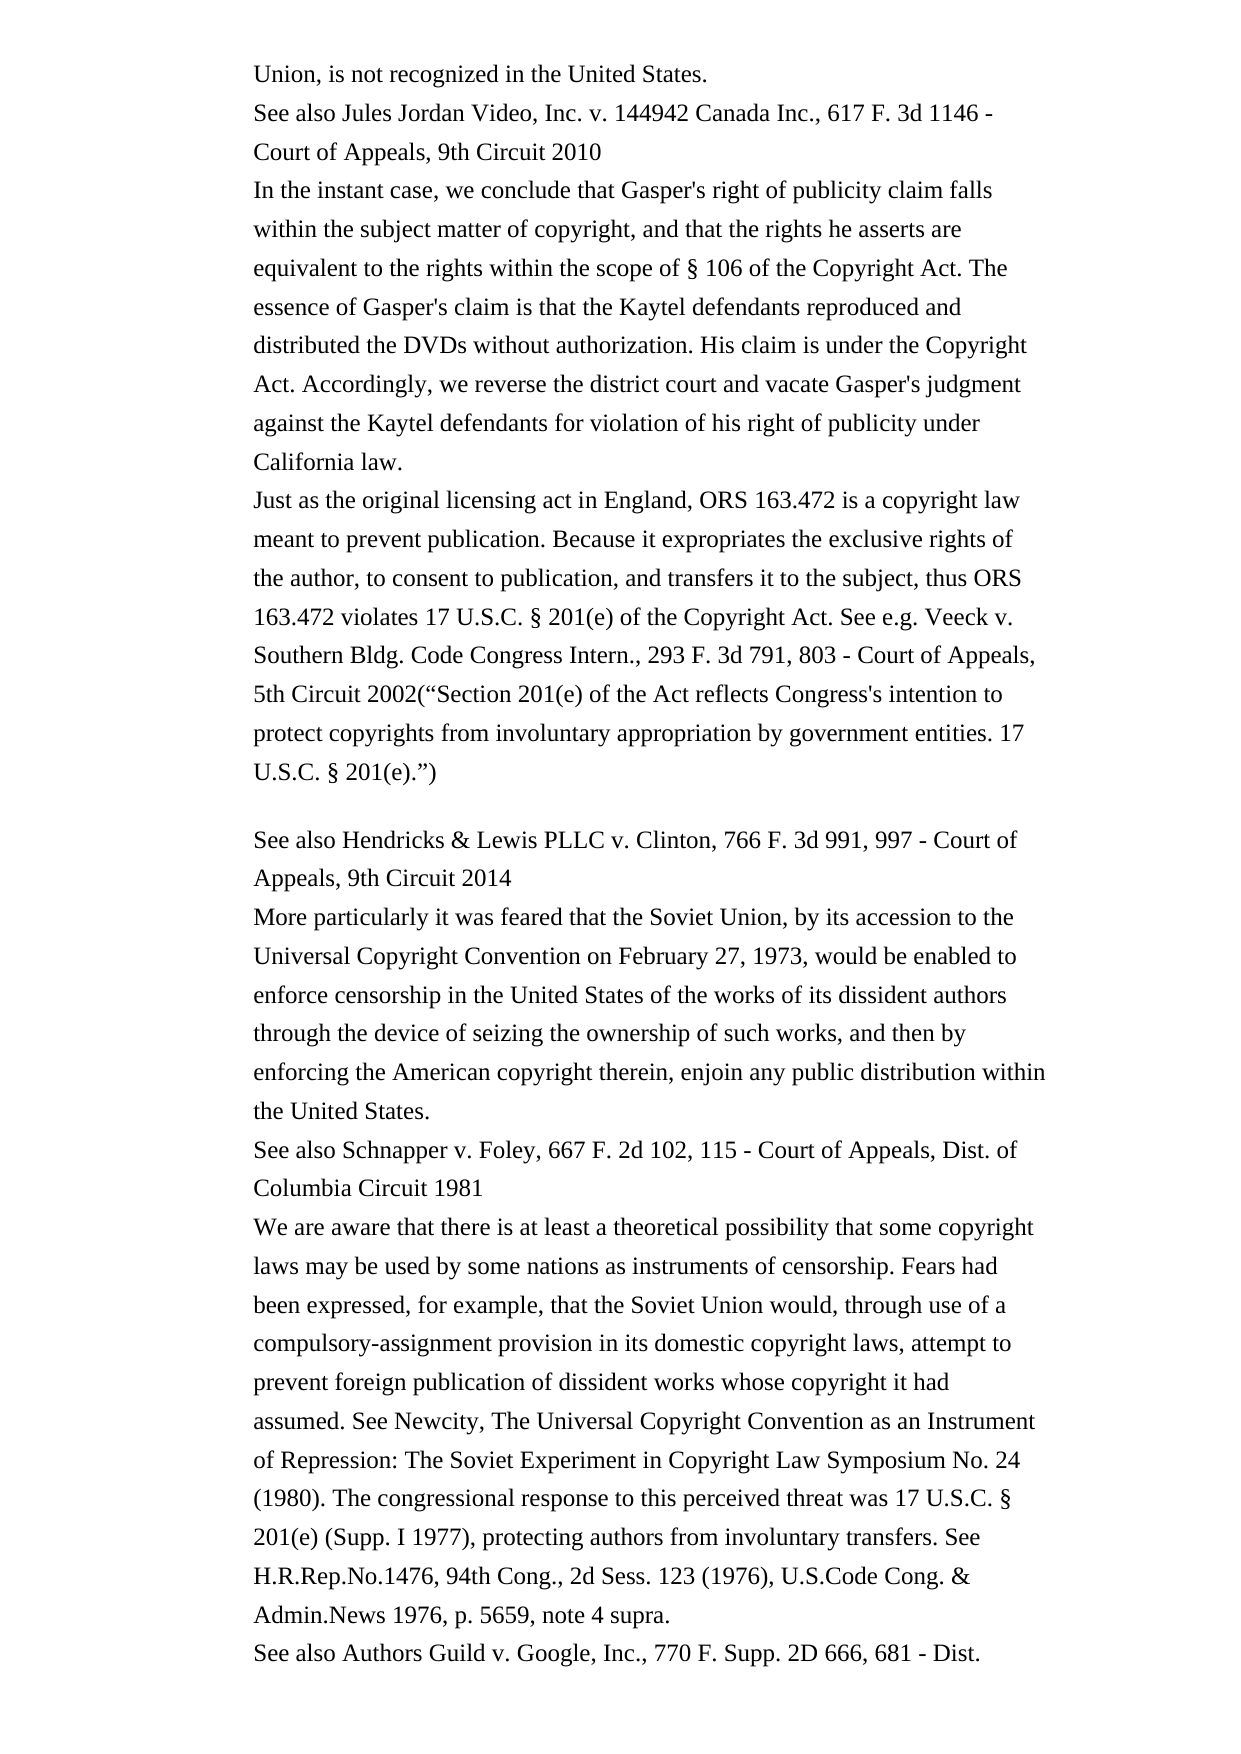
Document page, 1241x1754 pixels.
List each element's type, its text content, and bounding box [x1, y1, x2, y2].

text Union, is not recognized in the United States. See also Jules Jordan Video, Inc. v. 144942 Canada Inc., 617 F. 3d 1146 - Court of Appeals, 9th Circuit 2010 In the instant case, we conclude that Gasper's right of publicity claim falls within the subject matter of copyright, and that the rights he asserts are equivalent to the rights within the scope of § 106 of the Copyright Act. The essence of Gasper's claim is that the Kaytel defendants reproduced and distributed the DVDs without authorization. His claim is under the Copyright Act. Accordingly, we reverse the district court and vacate Gasper's judgment against the Kaytel defendants for violation of his right of publicity under California law. Just as the original licensing act in England, ORS 163.472 is a copyright law meant to prevent publication. Because it expropriates the exclusive rights of the author, to consent to publication, and transfers it to the subject, thus ORS 163.472 violates 17 U.S.C. § 201(e) of the Copyright Act. See e.g. Veeck v. Southern Bldg. Code Congress Intern., 293 F. 3d 791, 803 - Court of Appeals, 5th Circuit 2002(“Section 201(e) of the Act reflects Congress's intention to protect copyrights from involuntary appropriation by government entities. 17 U.S.C. § 201(e).”) [253, 59, 1046, 785]
text See also Hendricks & Lewis PLLC v. Clinton, 766 F. 3d 991, 997 - Court of Appeals, 9th Circuit 2014 More particularly it was feared that the Soviet Union, by its accession to the Universal Copyright Convention on February 27, 1973, would be enabled to enforce censorship in the United States of the works of its dissident authors through the device of seizing the ownership of such works, and then by enforcing the American copyright therein, enjoin any public distribution within the United States. See also Schnapper v. Foley, 667 F. 2d 102, 115 - Court of Appeals, Dist. of Columbia Circuit 1981 We are aware that there is at least a theoretical possibility that some copyright laws may be used by some nations as instruments of censorship. Fears had been expressed, for example, that the Soviet Union would, through use of a compulsory-assignment provision in its domestic copyright laws, attempt to prevent foreign publication of dissident works whose copyright it had assumed. See Newcity, The Universal Copyright Convention as an Instrument of Repression: The Soviet Experiment in Copyright Law Symposium No. 24 (1980). The congressional response to this perceived threat was 17 U.S.C. § 201(e) (Supp. I 1977), protecting authors from involuntary transfers. See H.R.Rep.No.1476, 94th Cong., 2d Sess. 123 (1976), U.S.Code Cong. & Admin.News 1976, p. 5659, note 4 supra. See also Authors Guild v. Google, Inc., 770 F. Supp. 2D 666, 681 - Dist. [253, 825, 1046, 1667]
